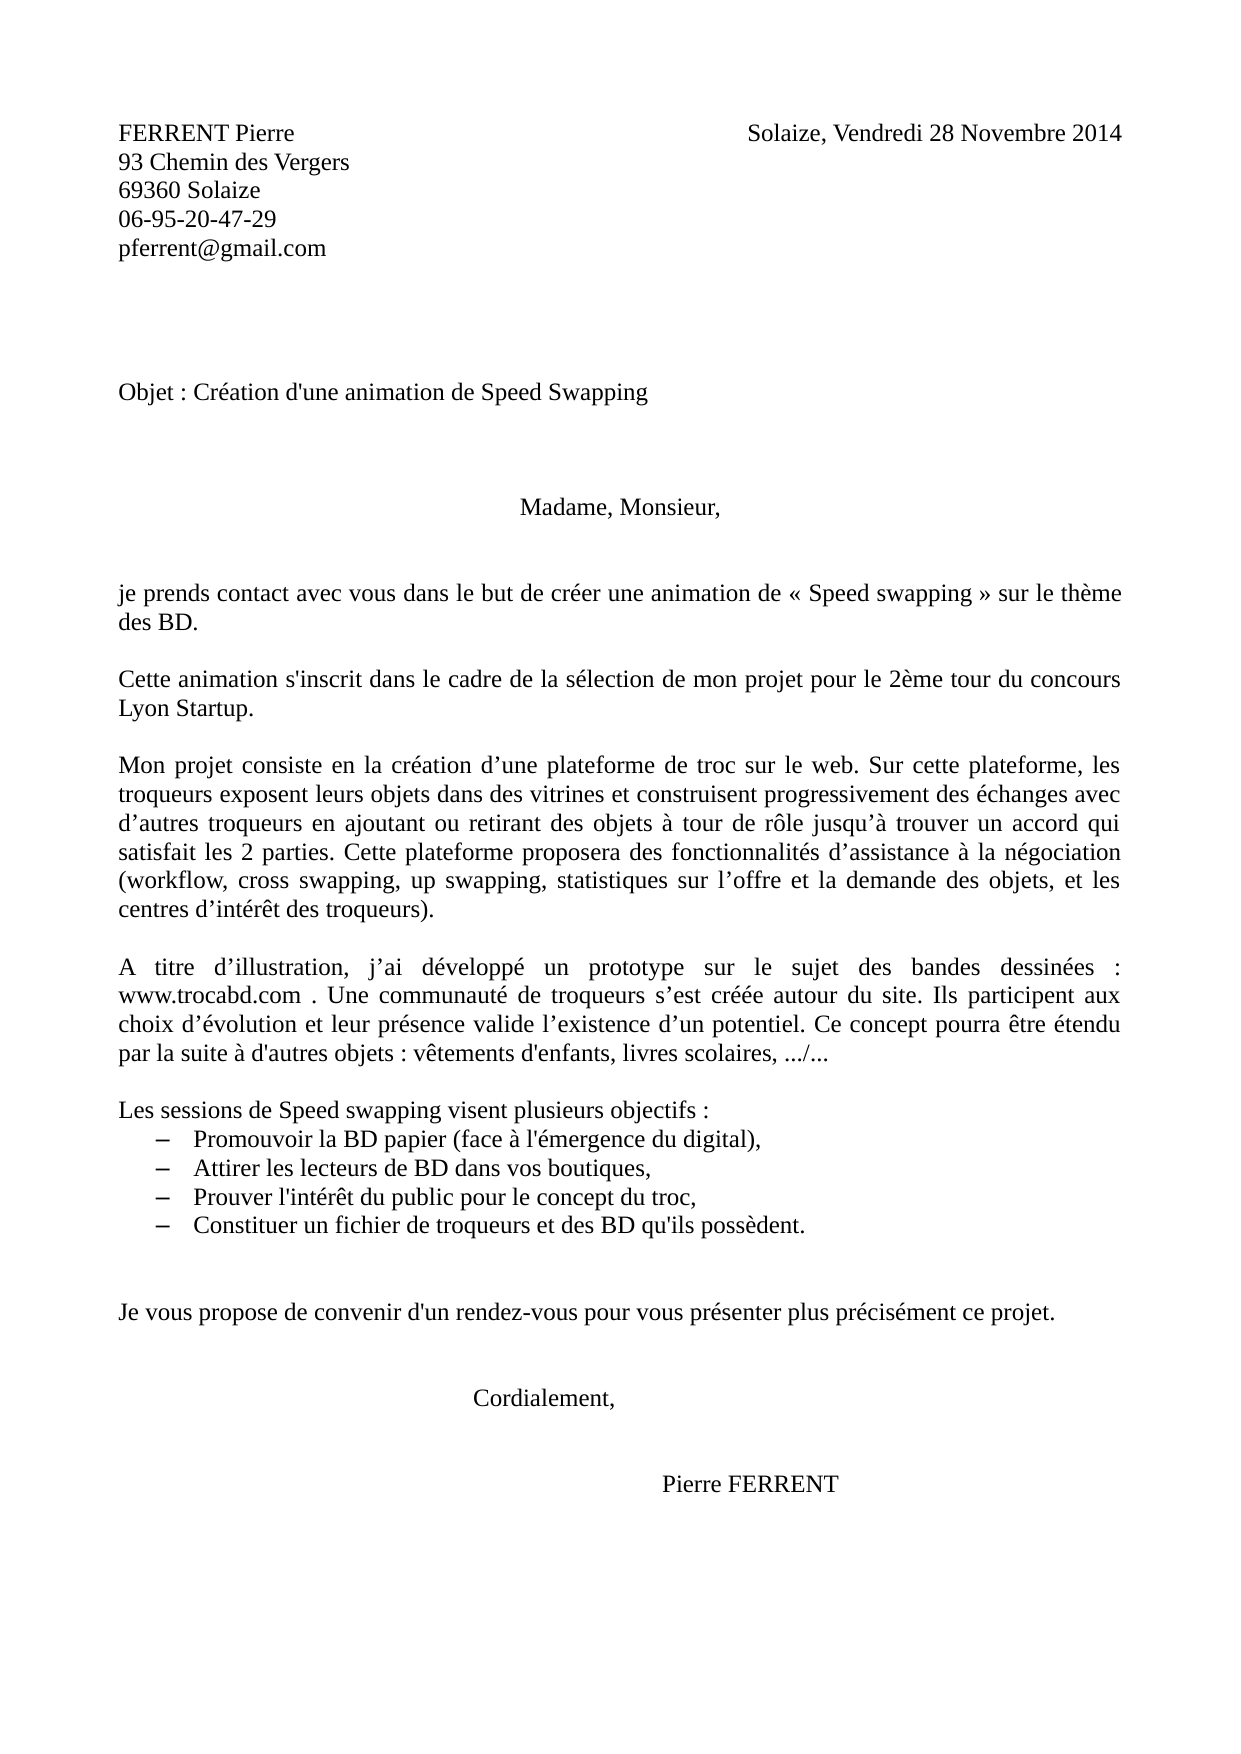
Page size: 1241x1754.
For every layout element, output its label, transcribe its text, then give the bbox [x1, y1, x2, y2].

list Attirer les lecteurs de BD dans vos boutiques, [156, 1153, 1122, 1182]
list Promouvoir la BD papier (face à l'émergence du digital), [156, 1124, 1122, 1153]
text 69360 Solaize [118, 176, 1122, 204]
text je prends contact avec vous dans le but de créer une animation de « Speed swapping » sur le thème des BD. [118, 578, 1122, 636]
text FERRENT Pierre Solaize, Vendredi 28 Novembre 2014 [118, 118, 1122, 147]
list Prouver l'intérêt du public pour le concept du troc, [156, 1182, 1122, 1211]
text Mon projet consiste en la création d’une plateforme de troc sur le web. Sur cette plateforme, les troqueurs exposent leurs objets dans des vitrines et construisent progressivement des échanges avec d’autres troqueurs en ajoutant ou retirant des objets à tour de rôle jusqu’à trouver un accord qui satisfait les 2 parties. Cette plateforme proposera des fonctionnalités d’assistance à la négociation (workflow, cross swapping, up swapping, statistiques sur l’offre et la demande des objets, et les centres d’intérêt des troqueurs). [118, 751, 1122, 923]
text Pierre FERRENT [118, 1469, 1122, 1498]
list Constituer un fichier de troqueurs et des BD qu'ils possèdent. [156, 1211, 1122, 1239]
text Objet : Création d'une animation de Speed Swapping [118, 377, 1122, 406]
text 06-95-20-47-29 [118, 204, 1122, 233]
text Madame, Monsieur, [118, 492, 1122, 521]
text Cette animation s'inscrit dans le cadre de la sélection de mon projet pour le 2ème tour du concours Lyon Startup. [118, 664, 1122, 722]
text pferrent@gmail.com [118, 233, 1122, 262]
text A titre d’illustration, j’ai développé un prototype sur le sujet des bandes dessinées : www.trocabd.com . Une communauté de troqueurs s’est créée autour du site. Ils participent aux choix d’évolution et leur présence valide l’existence d’un potentiel. Ce concept pourra être étendu par la suite à d'autres objets : vêtements d'enfants, livres scolaires, .../... [118, 952, 1122, 1067]
text 93 Chemin des Vergers [118, 147, 1122, 176]
text Les sessions de Speed swapping visent plusieurs objectifs : [118, 1096, 1122, 1124]
text Je vous propose de convenir d'un rendez-vous pour vous présenter plus précisément ce projet. [118, 1297, 1122, 1326]
text Cordialement, [118, 1383, 1122, 1412]
